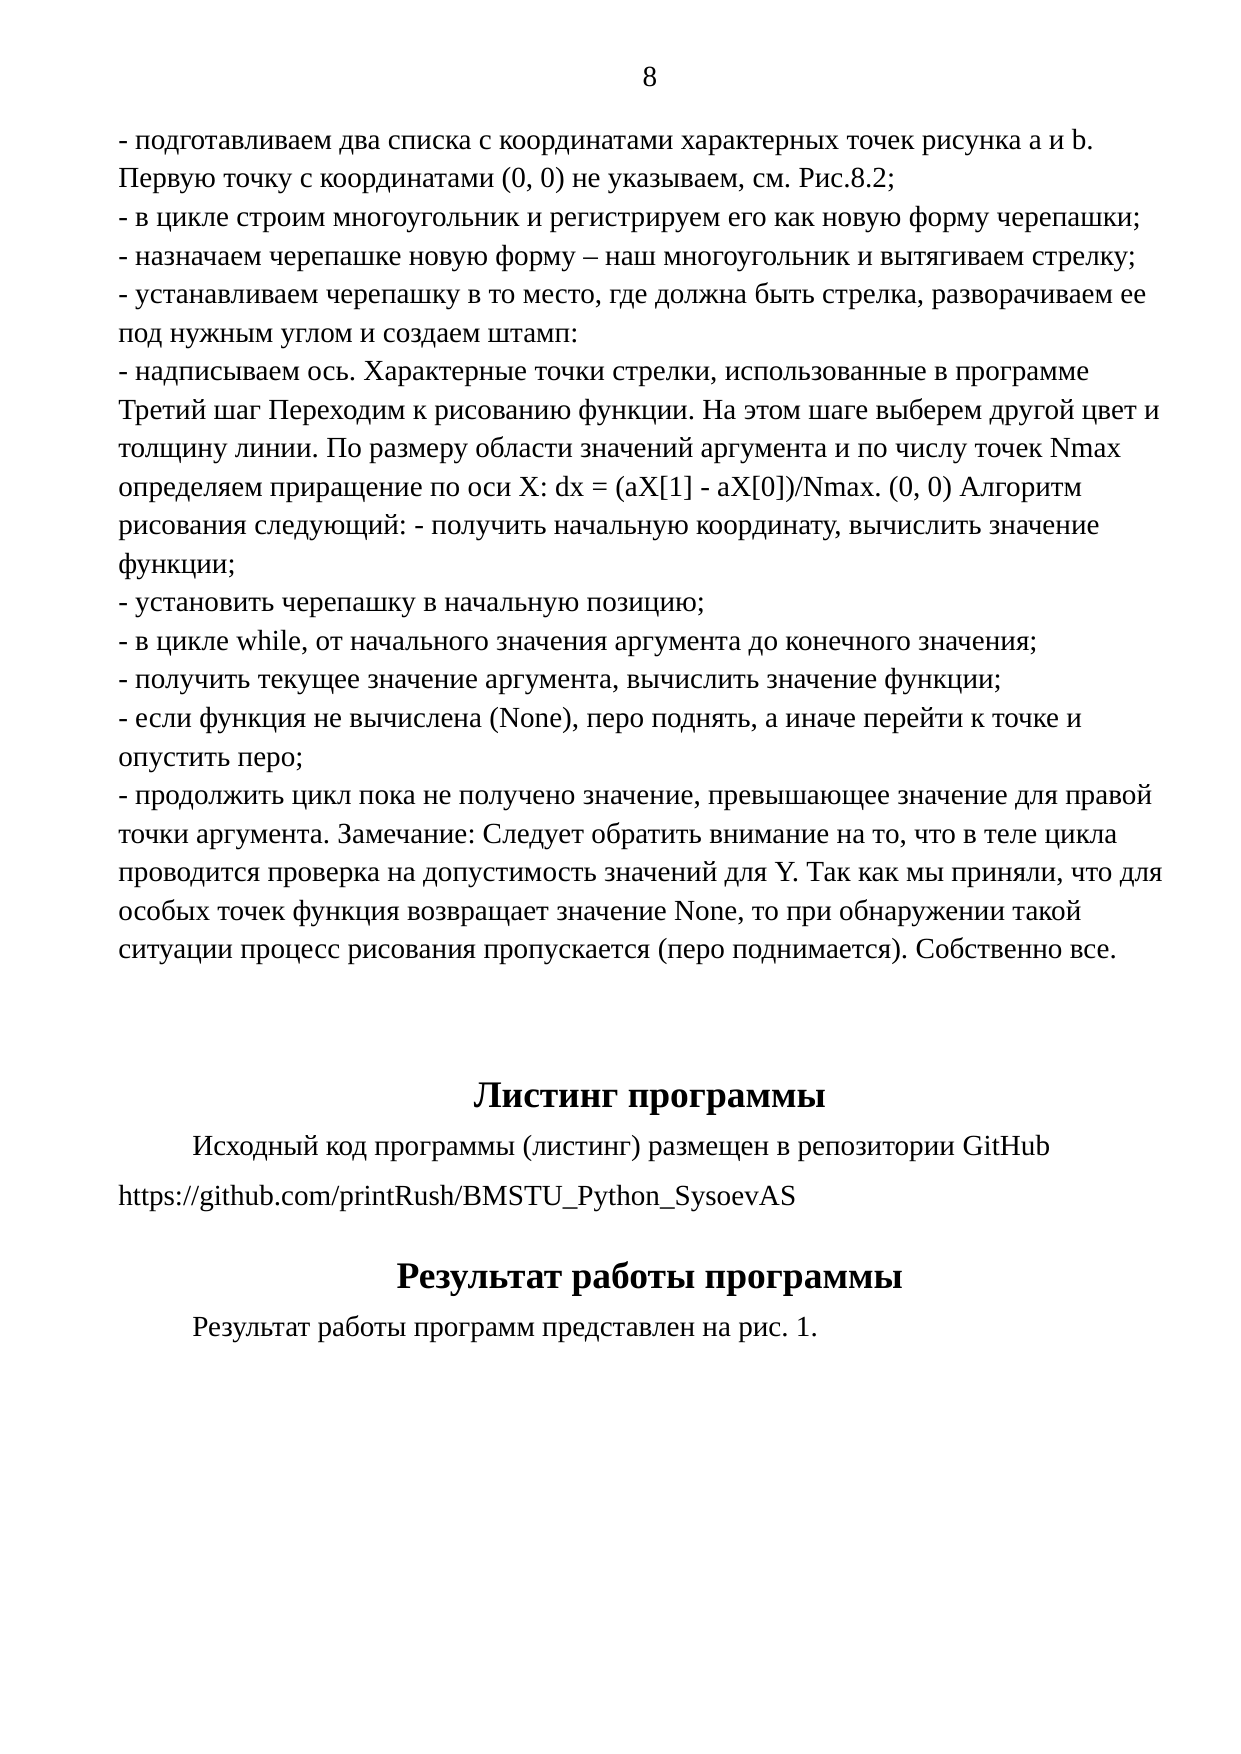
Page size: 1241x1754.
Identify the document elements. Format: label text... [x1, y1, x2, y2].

text https://github.com/printRush/BMSTU_Python_SysoevAS [118, 1178, 1181, 1212]
text Результат работы программ представлен на рис. 1. [118, 1309, 1181, 1342]
text - получить текущее значение аргумента, вычислить значение функции; [118, 662, 1181, 695]
text - в цикле строим многоугольник и регистрируем его как новую форму черепашки; [118, 199, 1181, 233]
text - подготавливаем два списка с координатами характерных точек рисунка a и b. Первую точку с координатами (0, 0) не указываем, см. Рис.8.2; [118, 122, 1181, 194]
text - в цикле while, от начального значения аргумента до конечного значения; [118, 623, 1181, 657]
text - назначаем черепашке новую форму – наш многоугольник и вытягиваем стрелку; [118, 238, 1181, 271]
subtitle Листинг программы [118, 1072, 1181, 1115]
text - продолжить цикл пока не получено значение, превышающее значение для правой точки аргумента. Замечание: Следует обратить внимание на то, что в теле цикла проводится проверка на допустимость значений для Y. Так как мы приняли, что для особых точек функция возвращает значение None, то при обнаружении такой ситуации процесс рисования пропускается (перо поднимается). Собственно все. [118, 777, 1181, 965]
text - устанавливаем черепашку в то место, где должна быть стрелка, разворачиваем ее под нужным углом и создаем штамп: [118, 276, 1181, 348]
text - надписываем ось. Характерные точки стрелки, использованные в программе Третий шаг Переходим к рисованию функции. На этом шаге выберем другой цвет и толщину линии. По размеру области значений аргумента и по числу точек Nmax определяем приращение по оси X: dx = (aX[1] - aX[0])/Nmax. (0, 0) Алгоритм рисования следующий: - получить начальную координату, вычислить значение функции; [118, 353, 1181, 579]
text - если функция не вычислена (None), перо поднять, а иначе перейти к точке и опустить перо; [118, 700, 1181, 772]
subtitle Результат работы программы [118, 1253, 1181, 1296]
text Исходный код программы (листинг) размещен в репозитории GitHub [118, 1128, 1181, 1161]
text - установить черепашку в начальную позицию; [118, 584, 1181, 618]
